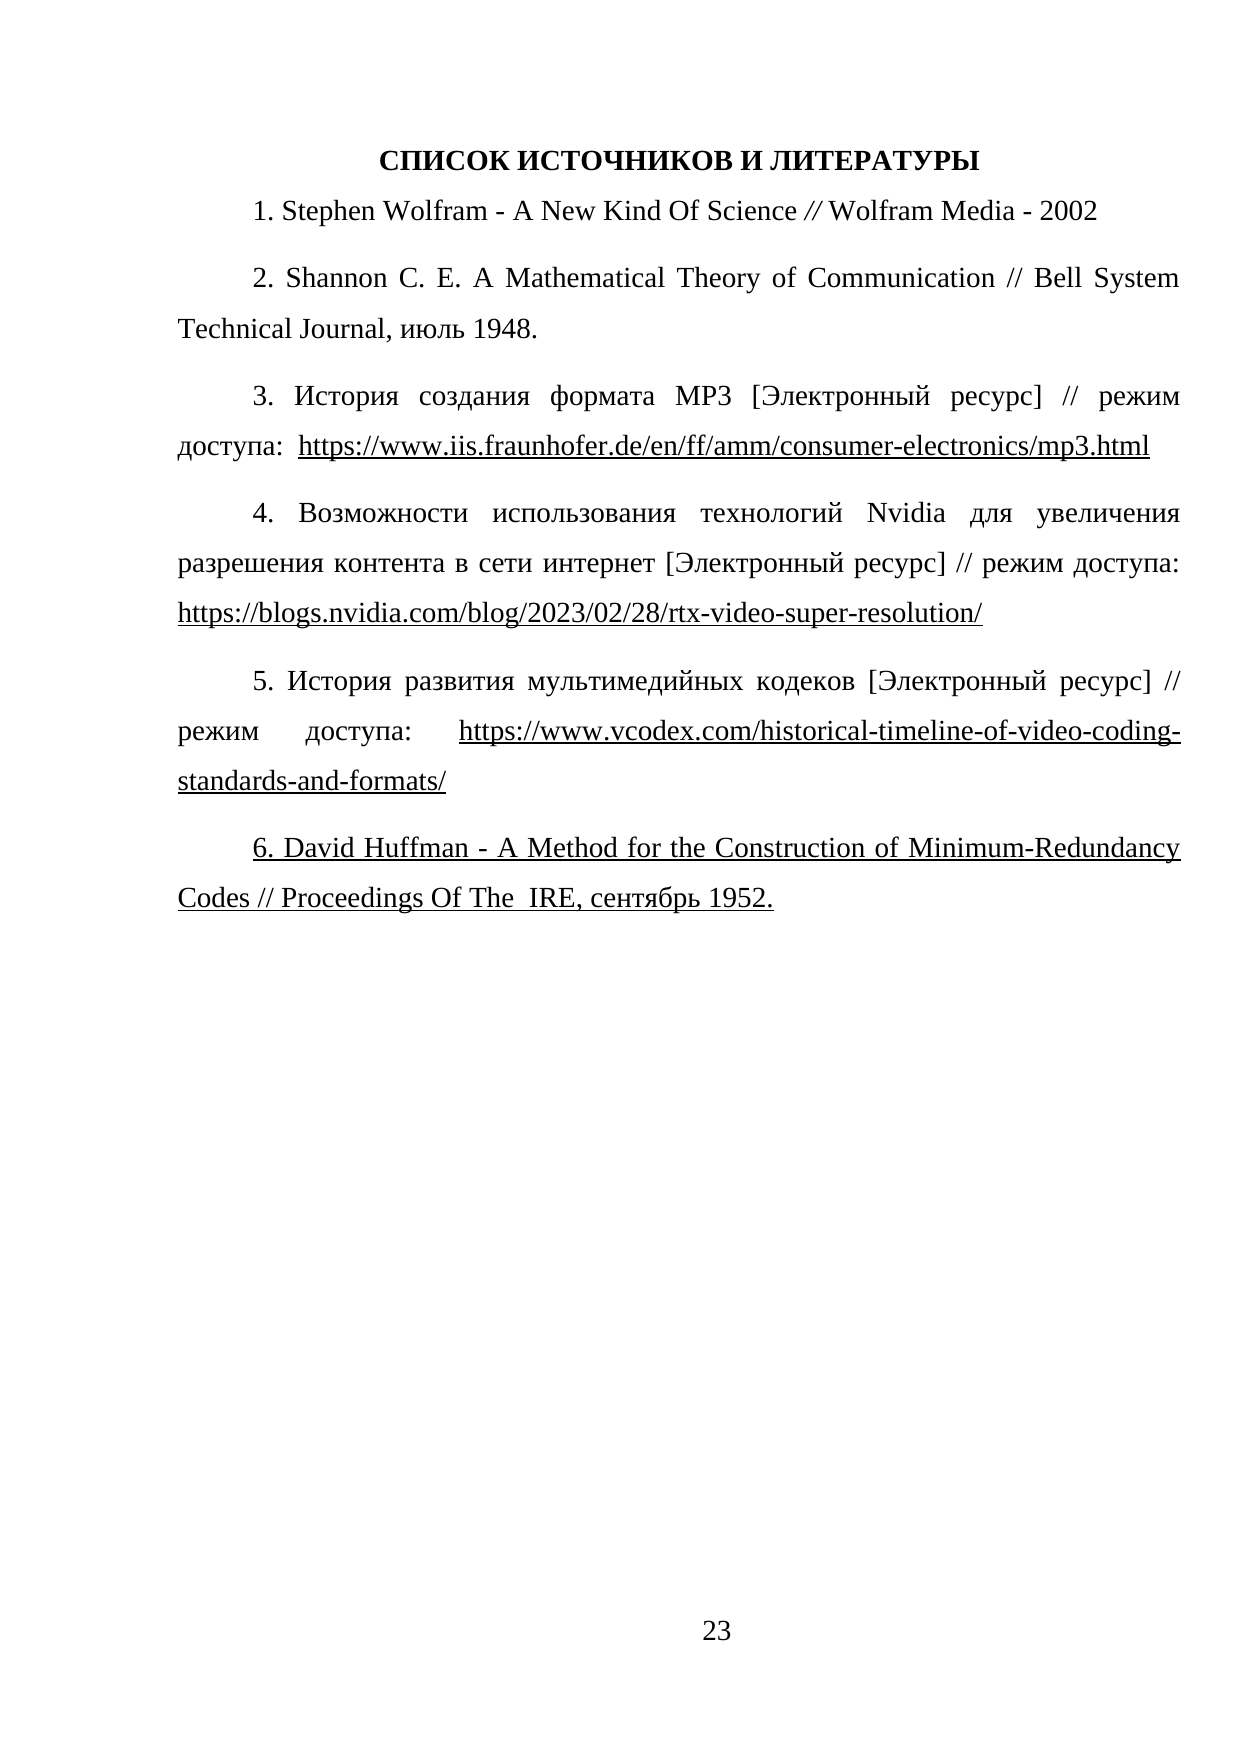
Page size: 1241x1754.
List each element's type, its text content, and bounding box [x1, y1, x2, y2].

text 1. Stephen Wolfram - A New Kind Of Science // Wolfram Media - 2002 [177, 193, 1181, 227]
text 5. История развития мультимедийных кодеков [Электронный ресурс] // режим доступа: https://www.vcodex.com/historical-timeline-of-video-coding-standards-and-formats/ [177, 663, 1181, 797]
text 3. История создания формата MP3 [Электронный ресурс] // режим доступа: https://www.iis.fraunhofer.de/en/ff/amm/consumer-electronics/mp3.html [177, 378, 1181, 462]
text 2. Shannon C. E. A Mathematical Theory of Communication // Bell System Technical Journal, июль 1948. [177, 260, 1181, 344]
text 4. Возможности использования технологий Nvidia для увеличения разрешения контента в сети интернет [Электронный ресурс] // режим доступа: https://blogs.nvidia.com/blog/2023/02/28/rtx-video-super-resolution/ [177, 495, 1181, 629]
subtitle СПИСОК ИСТОЧНИКОВ И ЛИТЕРАТУРЫ [177, 143, 1181, 177]
text 6. David Huffman - A Method for the Construction of Minimum-Redundancy Codes // Proceedings Of The IRE, сентябрь 1952. [177, 830, 1181, 914]
